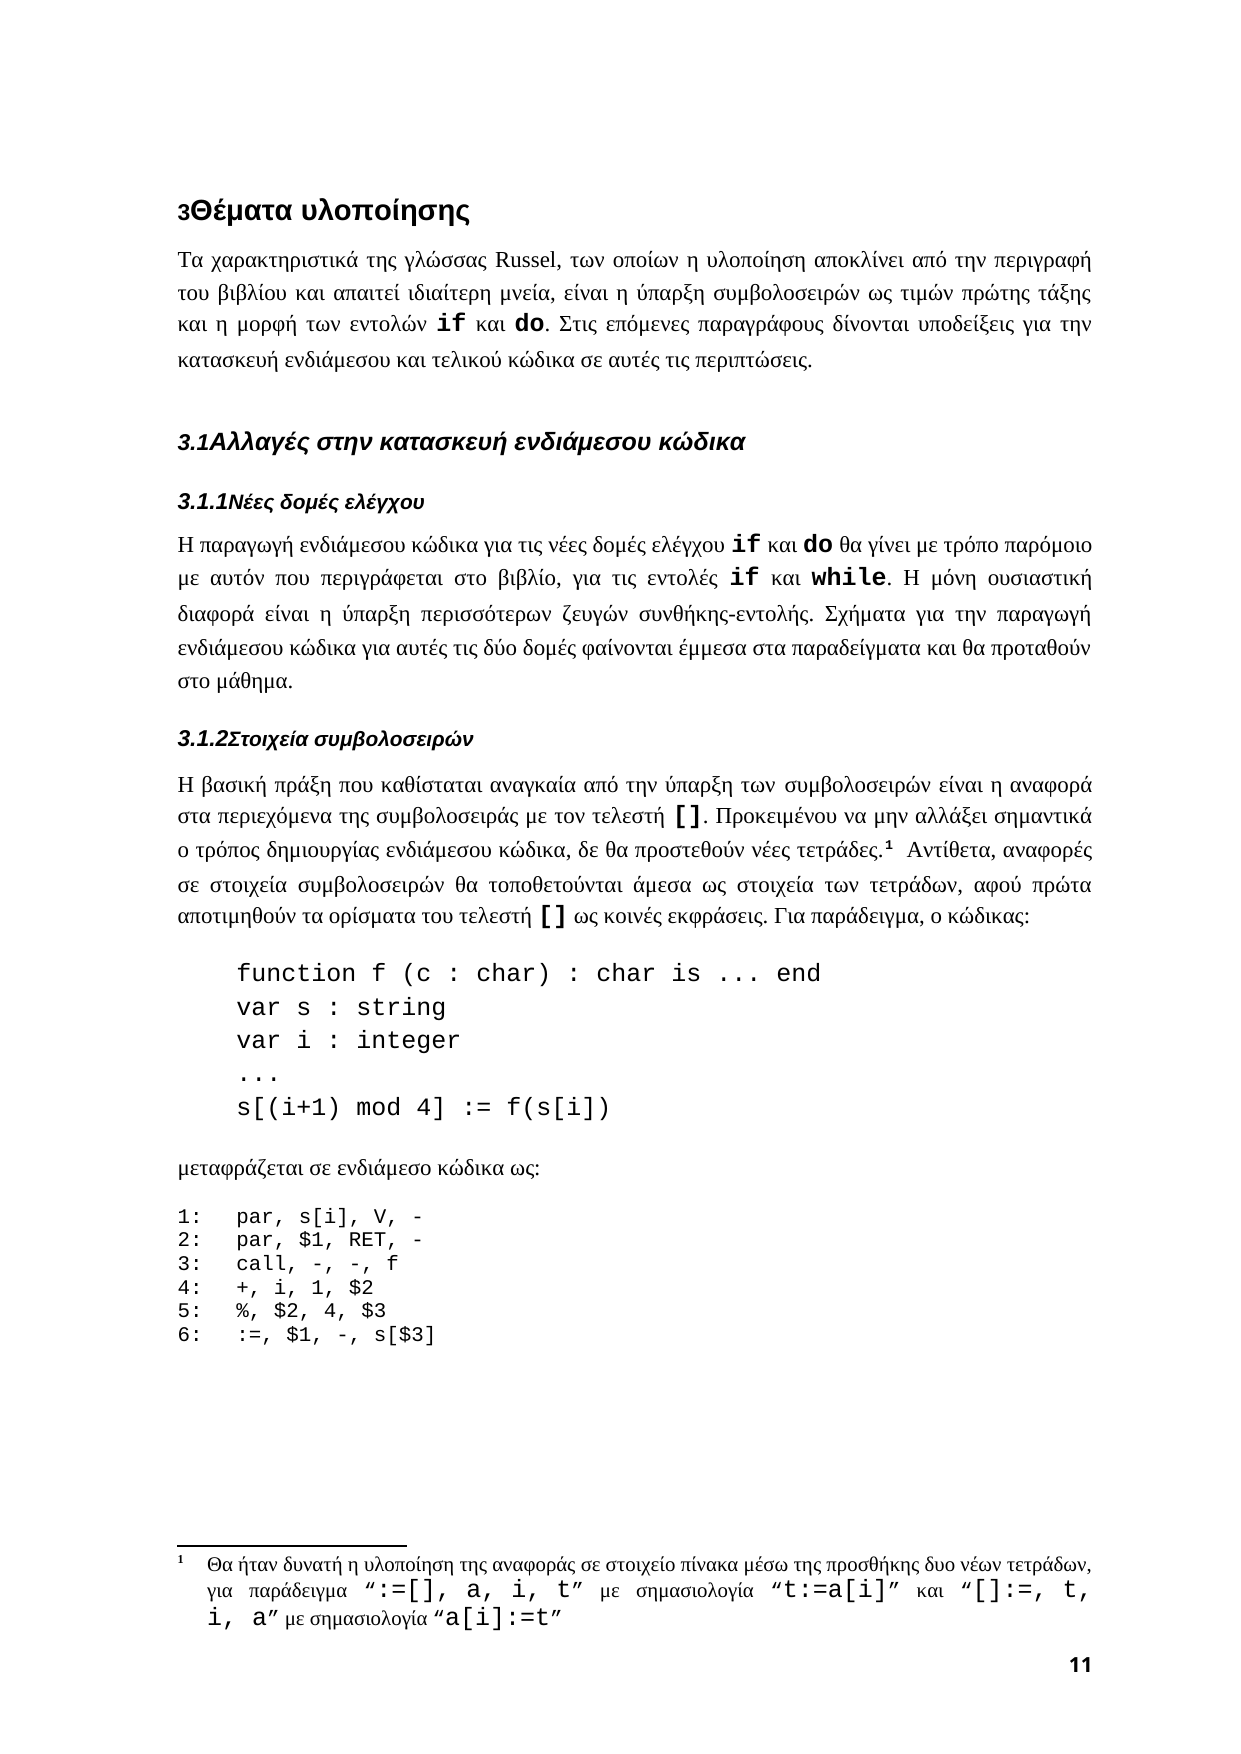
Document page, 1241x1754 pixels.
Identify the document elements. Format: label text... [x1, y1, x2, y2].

subtitle Νέες δομές ελέγχου [177, 481, 1092, 514]
text Θα ήταν δυνατή η υλοποίηση της αναφοράς σε στοιχείο πίνακα μέσω της προσθήκης δυο νέων τετράδων, για παράδειγμα “:=[], a, i, t” με σημασιολογία “t:=a[i]” και “[]:=, t, i, a” με σημασιολογία “a[i]:=t” [177, 1552, 1092, 1633]
text μεταφράζεται σε ενδιάμεσο κώδικα ως: [177, 1147, 1092, 1181]
text Η παραγωγή ενδιάμεσου κώδικα για τις νέες δομές ελέγχου if και do θα γίνει με τρόπο παρόμοιο με αυτόν που περιγράφεται στο βιβλίο, για τις εντολές if και while. Η μόνη ουσιαστική διαφορά είναι η ύπαρξη περισσότερων ζευγών συνθήκης-εντολής. Σχήματα για την παραγωγή ενδιάμεσου κώδικα για αυτές τις δύο δομές φαίνονται έμμεσα στα παραδείγματα και θα προταθούν στο μάθημα. [177, 527, 1092, 693]
text Τα χαρακτηριστικά της γλώσσας Russel, των οποίων η υλοποίηση αποκλίνει από την περιγραφή του βιβλίου και απαιτεί ιδιαίτερη μνεία, είναι η ύπαρξη συμβολοσειρών ως τιμών πρώτης τάξης και η μορφή των εντολών if και do. Στις επόμενες παραγράφους δίνονται υποδείξεις για την κατασκευή ενδιάμεσου και τελικού κώδικα σε αυτές τις περιπτώσεις. [177, 239, 1092, 372]
subtitle Θέματα υλοποίησης [177, 193, 1092, 227]
text 1: par, s[i], V, - [177, 1206, 1092, 1229]
text Η βασική πράξη που καθίσταται αναγκαία από την ύπαρξη των συμβολοσειρών είναι η αναφορά στα περιεχόμενα της συμβολοσειράς με τον τελεστή []. Προκειμένου να μην αλλάξει σημαντικά ο τρόπος δημιουργίας ενδιάμεσου κώδικα, δε θα προστεθούν νέες τετράδες. Αντίθετα, αναφορές σε στοιχεία συμβολοσειρών θα τοποθετούνται άμεσα ως στοιχεία των τετράδων, αφού πρώτα αποτιμηθούν τα ορίσματα του τελεστή [] ως κοινές εκφράσεις. Για παράδειγμα, ο κώδικας: [177, 764, 1092, 931]
subtitle Στοιχεία συμβολοσειρών [177, 718, 1092, 752]
text 5: %, $2, 4, $3 [177, 1300, 1092, 1324]
subtitle Αλλαγές στην κατασκευή ενδιάμεσου κώδικα [177, 422, 1092, 456]
text 2: par, $1, RET, - [177, 1229, 1092, 1253]
text 4: +, i, 1, $2 [177, 1277, 1092, 1300]
text 3: call, -, -, f [177, 1253, 1092, 1277]
text 6: :=, $1, -, s[$3] [177, 1324, 1092, 1348]
text function f (c : char) : char is ... end var s : string var i : integer ... s[(i+1) mod 4] := f(s[i]) [236, 956, 1092, 1122]
